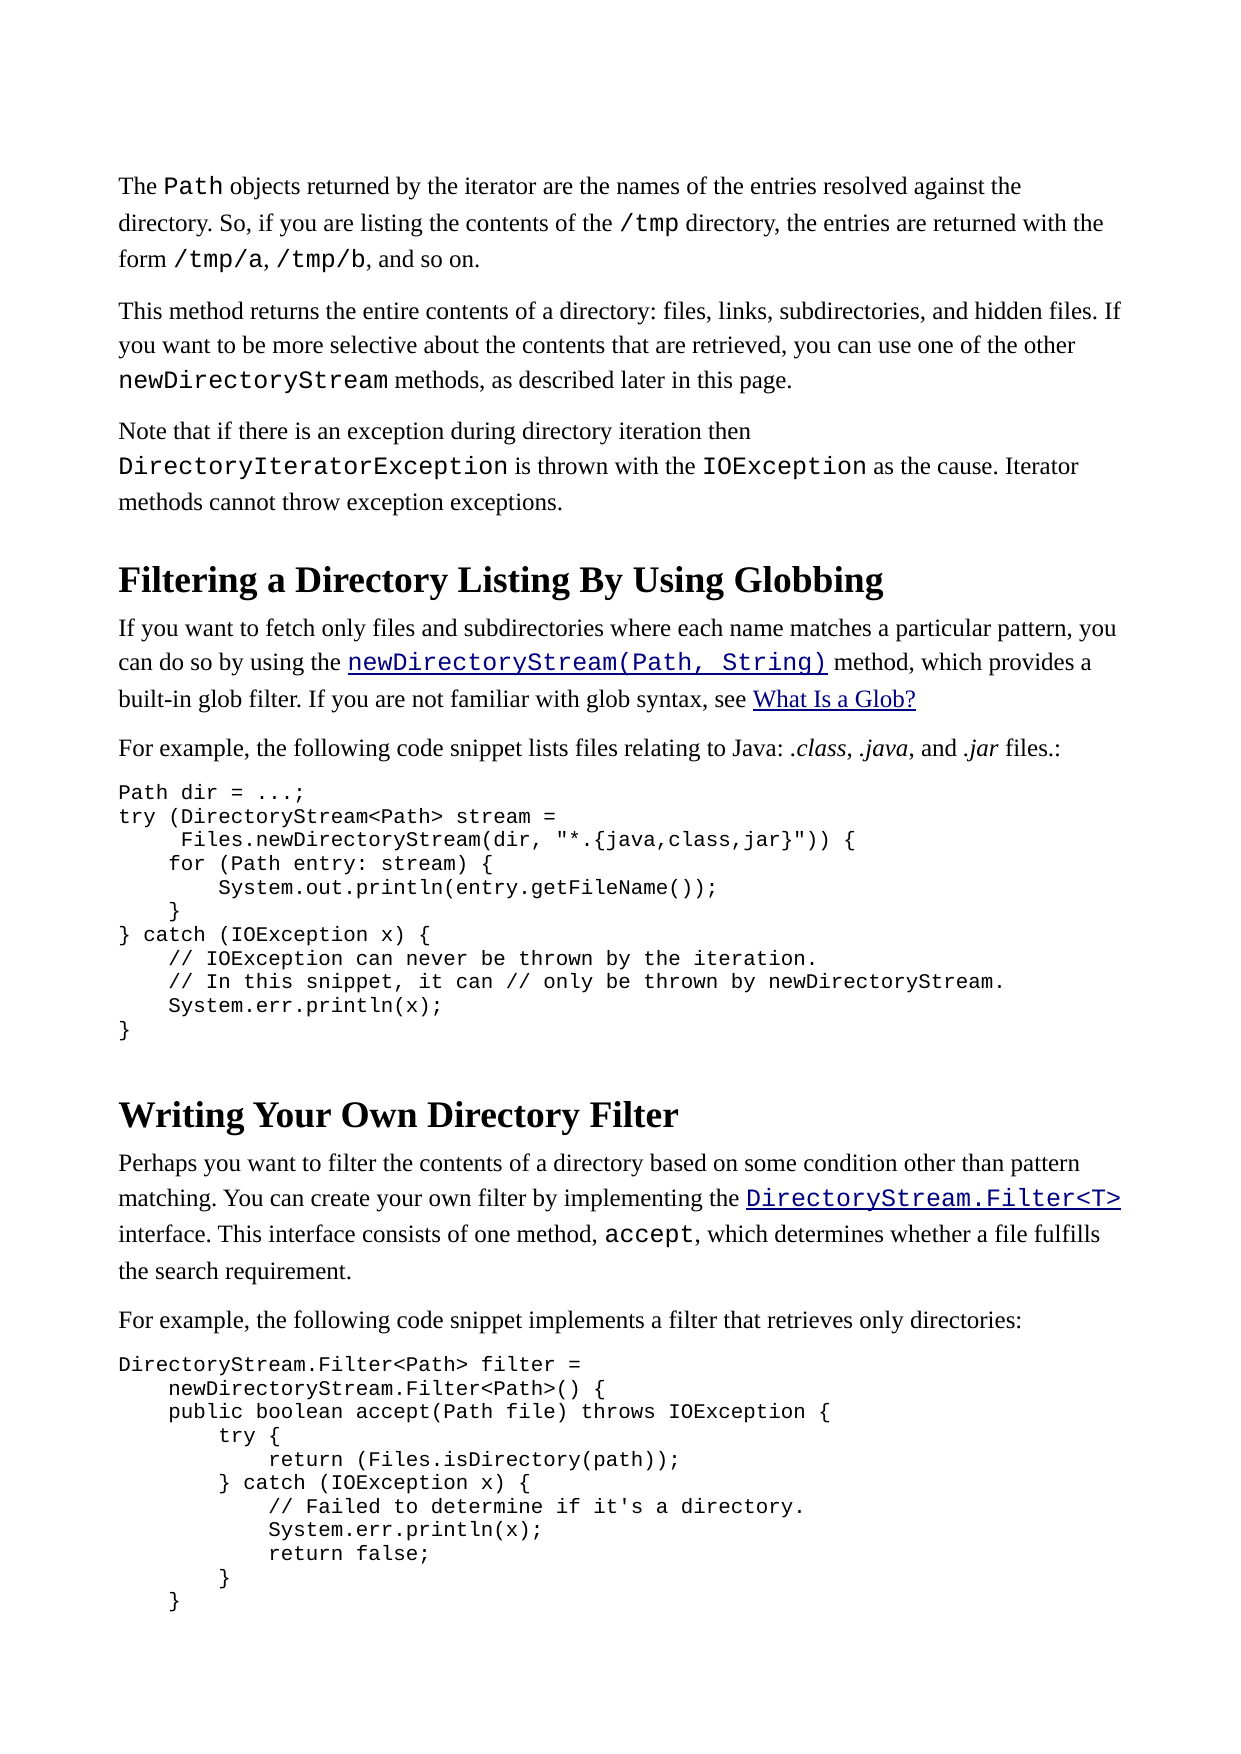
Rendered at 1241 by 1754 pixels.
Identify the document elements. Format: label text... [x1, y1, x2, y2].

text System.err.println(x); [118, 995, 1122, 1019]
text try (DirectoryStream<Path> stream = [118, 806, 1122, 829]
text This method returns the entire contents of a directory: files, links, subdirectories, and hidden files. If you want to be more selective about the contents that are retrieved, you can use one of the other newDirectoryStream methods, as described later in this page. [118, 296, 1122, 396]
text public boolean accept(Path file) throws IOException { [118, 1401, 1122, 1425]
text } catch (IOException x) { [118, 1472, 1122, 1496]
text // In this snippet, it can // only be thrown by newDirectoryStream. [118, 971, 1122, 995]
text } [118, 1567, 1122, 1590]
text newDirectoryStream.Filter<Path>() { [118, 1378, 1122, 1401]
text Path dir = ...; [118, 782, 1122, 806]
text try { [118, 1425, 1122, 1448]
text System.err.println(x); [118, 1519, 1122, 1543]
subtitle Filtering a Directory Listing By Using Globbing [118, 557, 1122, 601]
text // Failed to determine if it's a directory. [118, 1496, 1122, 1519]
text return (Files.isDirectory(path)); [118, 1448, 1122, 1472]
text Perhaps you want to filter the contents of a directory based on some condition other than pattern matching. You can create your own filter by implementing the DirectoryStream.Filter<T> interface. This interface consists of one method, accept, which determines whether a file fulfills the search requirement. [118, 1148, 1122, 1284]
text } [118, 1590, 1122, 1614]
text DirectoryStream.Filter<Path> filter = [118, 1354, 1122, 1378]
text Files.newDirectoryStream(dir, "*.{java,class,jar}")) { [118, 829, 1122, 853]
text for (Path entry: stream) { [118, 853, 1122, 877]
text } [118, 1019, 1122, 1042]
text Note that if there is an exception during directory iteration then DirectoryIteratorException is thrown with the IOException as the cause. Iterator methods cannot throw exception exceptions. [118, 416, 1122, 516]
text For example, the following code snippet lists files relating to Java: .class, .java, and .jar files.: [118, 733, 1122, 762]
text For example, the following code snippet implements a filter that retrieves only directories: [118, 1305, 1122, 1334]
text System.out.println(entry.getFileName()); [118, 877, 1122, 900]
text } catch (IOException x) { [118, 924, 1122, 948]
subtitle Writing Your Own Directory Filter [118, 1093, 1122, 1136]
text // IOException can never be thrown by the iteration. [118, 948, 1122, 971]
text If you want to fetch only files and subdirectories where each name matches a particular pattern, you can do so by using the newDirectoryStream(Path, String) method, which provides a built-in glob filter. If you are not familiar with glob syntax, see What Is a Glob? [118, 613, 1122, 713]
text } [118, 900, 1122, 924]
text return false; [118, 1543, 1122, 1567]
text The Path objects returned by the iterator are the names of the entries resolved against the directory. So, if you are listing the contents of the /tmp directory, the entries are returned with the form /tmp/a, /tmp/b, and so on. [118, 171, 1122, 275]
